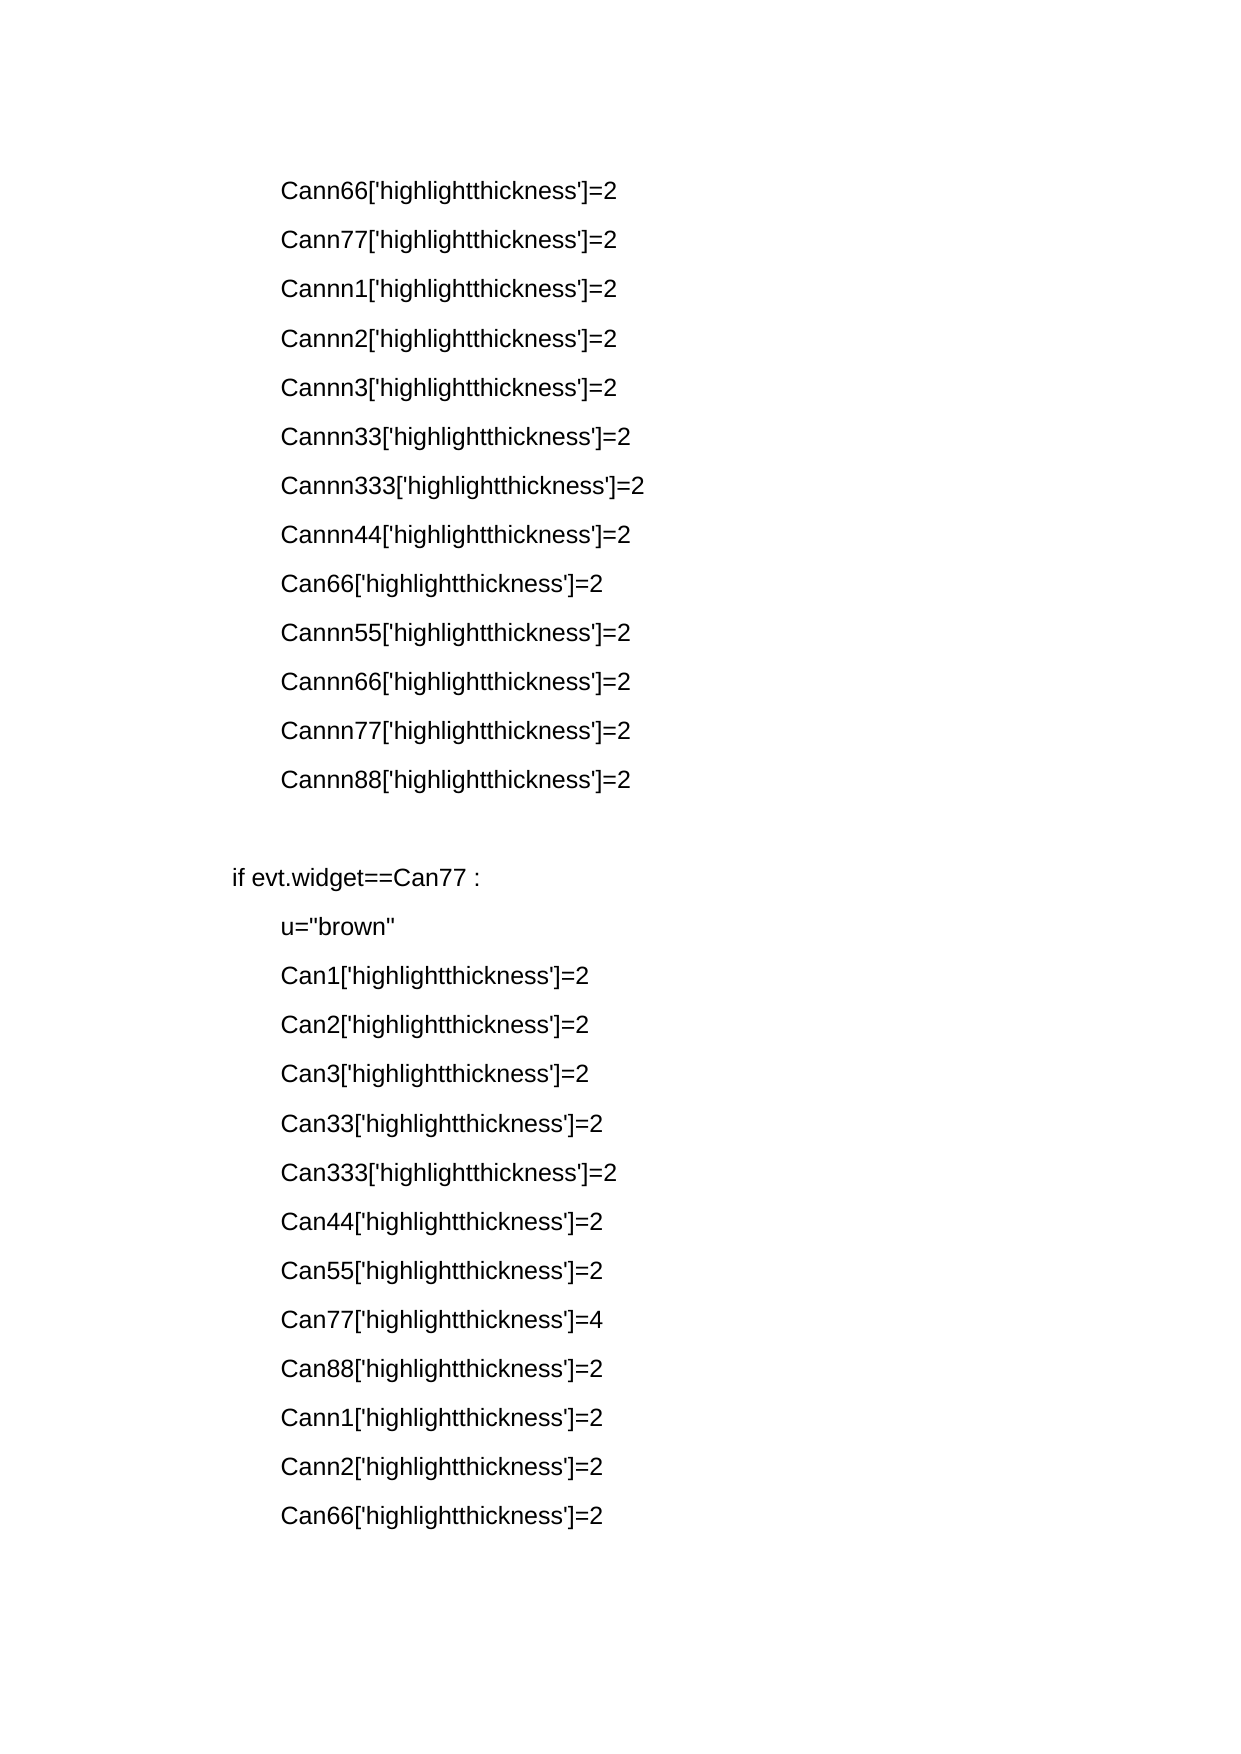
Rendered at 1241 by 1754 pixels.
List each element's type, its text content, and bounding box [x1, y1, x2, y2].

text Can1['highlightthickness']=2 [118, 961, 1122, 990]
text Can77['highlightthickness']=4 [118, 1305, 1122, 1333]
text Cann66['highlightthickness']=2 [118, 176, 1122, 205]
text Cannn77['highlightthickness']=2 [118, 716, 1122, 745]
text Cannn88['highlightthickness']=2 [118, 765, 1122, 794]
text Cannn2['highlightthickness']=2 [118, 323, 1122, 352]
text Cann1['highlightthickness']=2 [118, 1403, 1122, 1432]
text if evt.widget==Can77 : [118, 863, 1122, 892]
text Can333['highlightthickness']=2 [118, 1158, 1122, 1186]
text Cannn33['highlightthickness']=2 [118, 422, 1122, 450]
text Cannn66['highlightthickness']=2 [118, 667, 1122, 696]
text Cann77['highlightthickness']=2 [118, 225, 1122, 254]
text Cannn1['highlightthickness']=2 [118, 274, 1122, 303]
text Can44['highlightthickness']=2 [118, 1207, 1122, 1235]
text Can55['highlightthickness']=2 [118, 1256, 1122, 1284]
text Cannn44['highlightthickness']=2 [118, 520, 1122, 548]
text Can2['highlightthickness']=2 [118, 1010, 1122, 1039]
text Can88['highlightthickness']=2 [118, 1354, 1122, 1383]
text Can66['highlightthickness']=2 [118, 569, 1122, 598]
text Can33['highlightthickness']=2 [118, 1108, 1122, 1137]
text Cannn55['highlightthickness']=2 [118, 618, 1122, 647]
text Cannn333['highlightthickness']=2 [118, 471, 1122, 499]
text u="brown" [118, 912, 1122, 941]
text Can3['highlightthickness']=2 [118, 1059, 1122, 1088]
text Cannn3['highlightthickness']=2 [118, 373, 1122, 401]
text Can66['highlightthickness']=2 [118, 1501, 1122, 1530]
text Cann2['highlightthickness']=2 [118, 1452, 1122, 1481]
